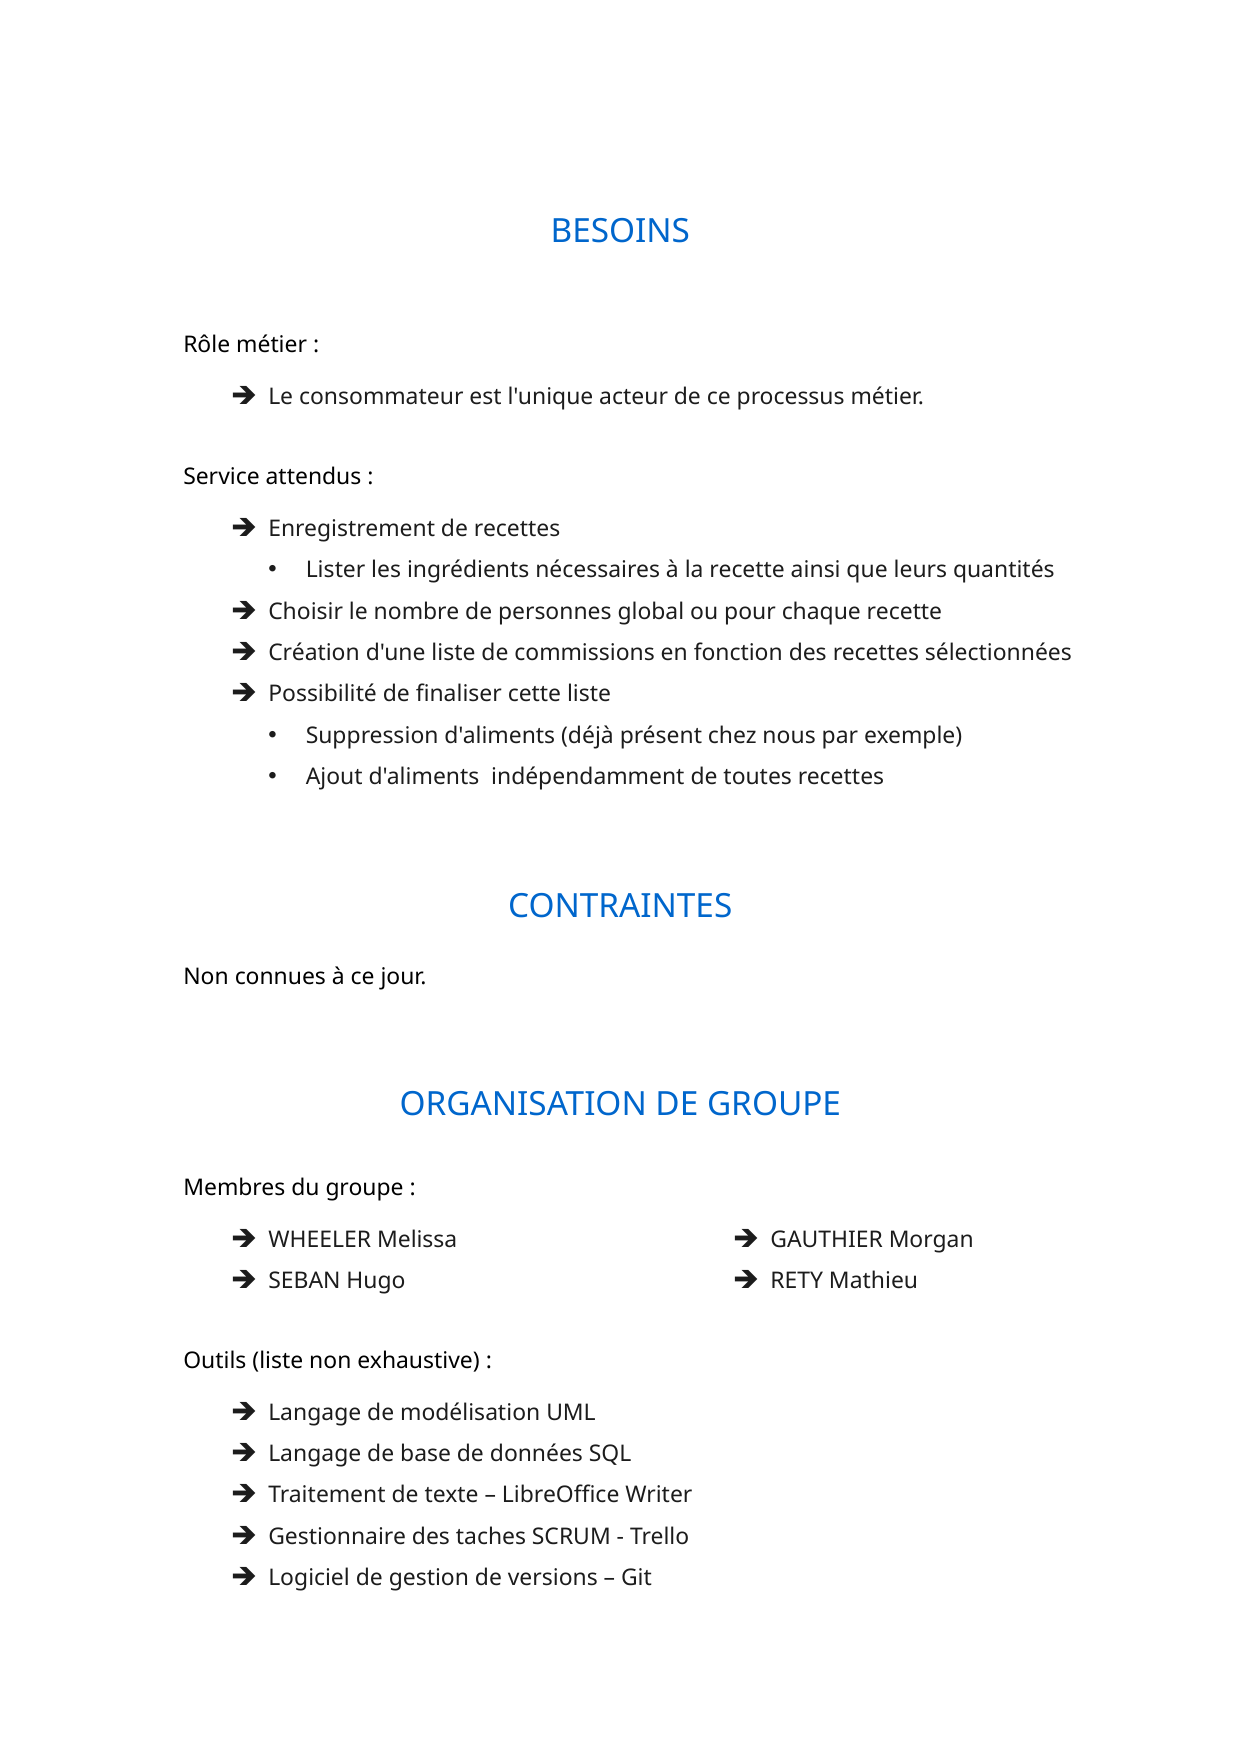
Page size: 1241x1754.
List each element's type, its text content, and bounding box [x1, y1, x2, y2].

list Langage de base de données SQL [231, 1428, 1122, 1470]
list Enregistrement de recettes [231, 503, 1122, 545]
list Outils (liste non exhaustive) : [118, 1340, 1122, 1375]
list Possibilité de finaliser cette liste [231, 669, 1122, 710]
list Service attendus : [118, 456, 1122, 492]
list WHEELER Melissa [231, 1214, 620, 1255]
list Création d'une liste de commissions en fonction des recettes sélectionnées [231, 627, 1122, 669]
list Rôle métier : [118, 324, 1122, 360]
list Gestionnaire des taches SCRUM - Trello [231, 1511, 1122, 1552]
subtitle ORGANISATION DE GROUPE [118, 1080, 1122, 1126]
list Le consommateur est l'unique acteur de ce processus métier. [231, 372, 1122, 413]
list SEBAN Hugo [231, 1255, 620, 1297]
subtitle BESOINS [118, 207, 1122, 252]
list Logiciel de gestion de versions – Git [231, 1552, 1122, 1594]
list RETY Mathieu [733, 1255, 1122, 1297]
list Choisir le nombre de personnes global ou pour chaque recette [231, 586, 1122, 627]
list Traitement de texte – LibreOffice Writer [231, 1470, 1122, 1511]
text Non connues à ce jour. [118, 956, 1122, 992]
list Suppression d'aliments (déjà présent chez nous par exemple) [268, 710, 1122, 751]
list Membres du groupe : [118, 1167, 1122, 1202]
list Lister les ingrédients nécessaires à la recette ainsi que leurs quantités [268, 545, 1122, 586]
list Langage de modélisation UML [231, 1387, 1122, 1428]
list GAUTHIER Morgan [733, 1214, 1122, 1255]
subtitle CONTRAINTES [118, 881, 1122, 927]
list Ajout d'aliments indépendamment de toutes recettes [268, 751, 1122, 793]
